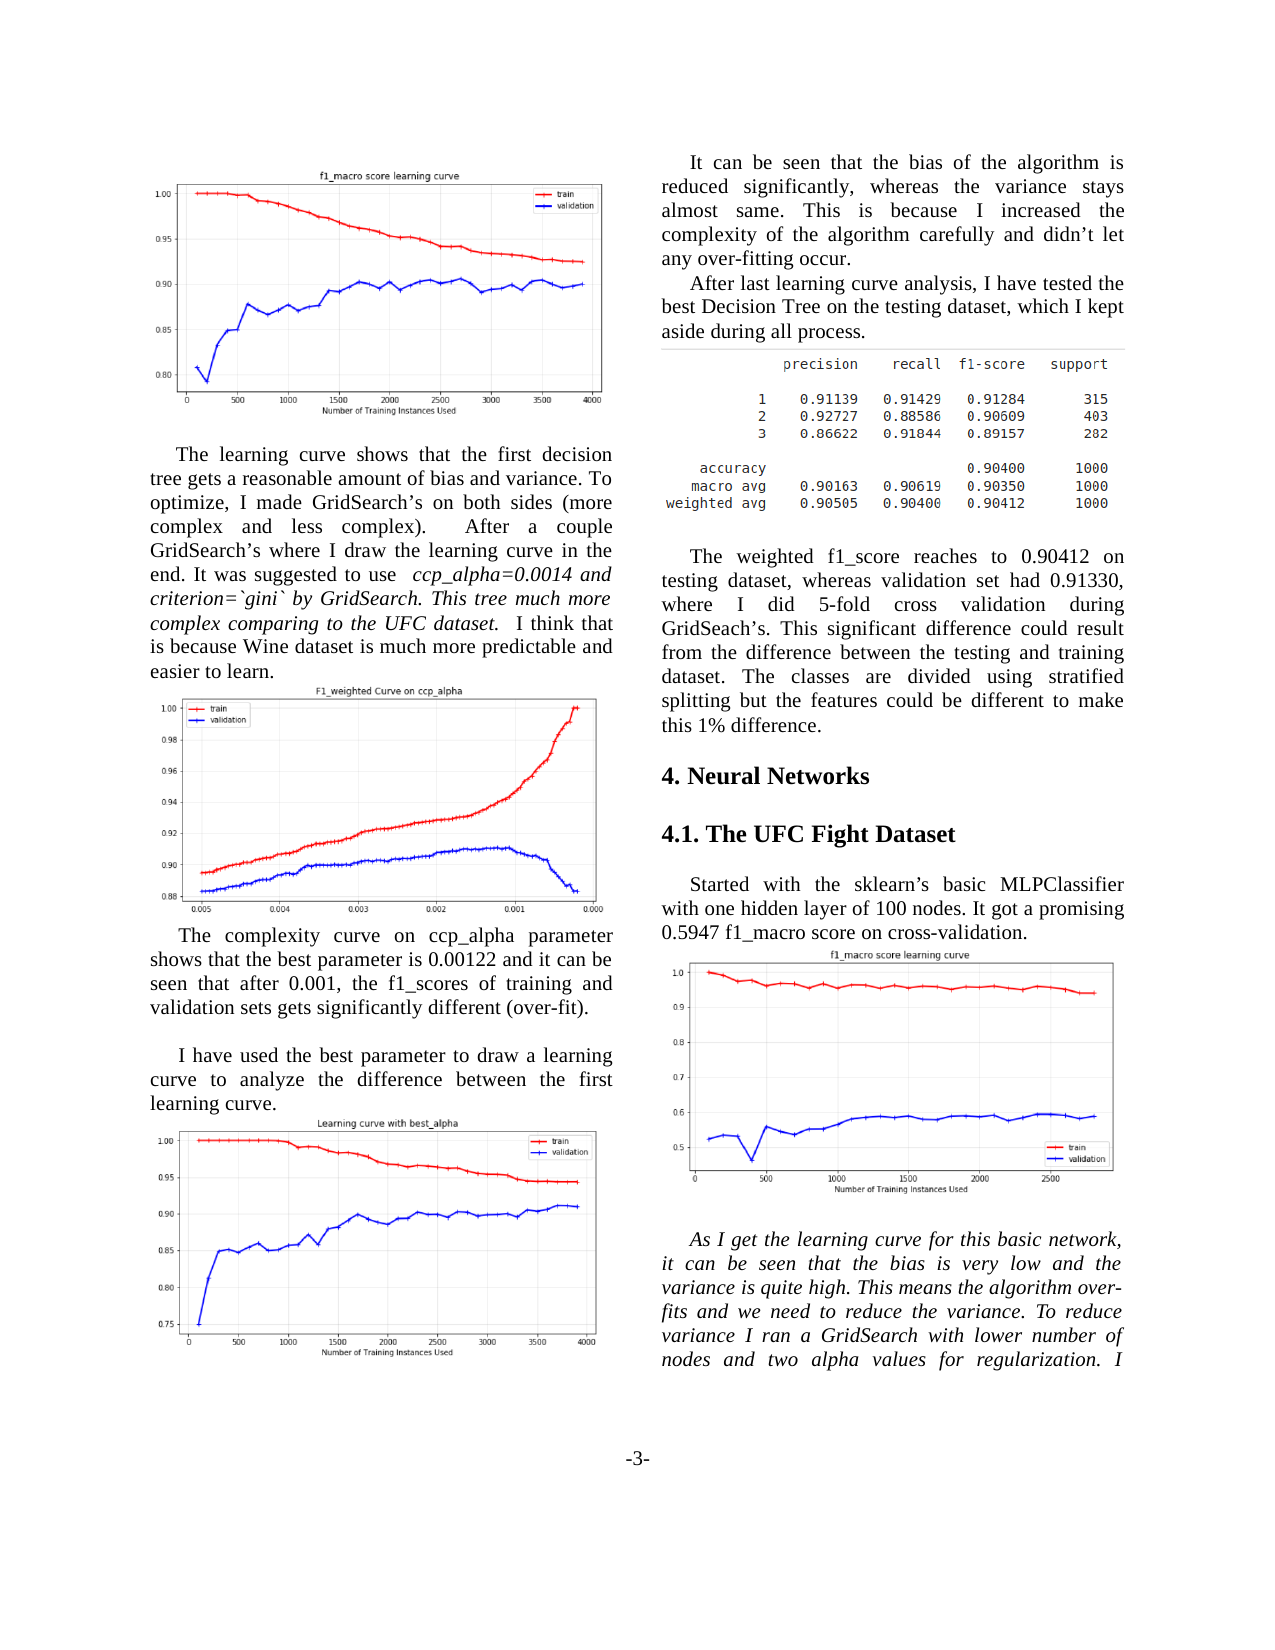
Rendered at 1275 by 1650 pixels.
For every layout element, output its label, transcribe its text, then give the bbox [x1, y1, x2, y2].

text The weighted f1_score reaches to 0.90412 on testing dataset, whereas validation set had 0.91330, where I did 5-fold cross validation during GridSeach’s. This significant difference could result from the difference between the testing and training dataset. The classes are divided using stratified splitting but the features could be different to make this 1% difference. [661, 544, 1125, 736]
subtitle 4. Neural Networks [661, 761, 1125, 789]
picture [661, 348, 1125, 520]
text It can be seen that the bias of the algorithm is reduced significantly, whereas the variance stays almost same. This is because I increased the complexity of the algorithm carefully and didn’t let any over-fitting occur. [661, 150, 1125, 270]
text The complexity curve on ccp_alpha parameter shows that the best parameter is 0.00122 and it can be seen that after 0.001, the f1_scores of training and validation sets gets significantly different (over-fit). [150, 923, 613, 1019]
subtitle 4.1. The UFC Fight Dataset [661, 819, 1125, 848]
text After last learning curve analysis, I have tested the best Decision Tree on the testing dataset, which I kept aside during all process. [661, 270, 1125, 342]
text As I get the learning curve for this basic network, it can be seen that the bias is very low and the variance is quite high. This means the algorithm over-fits and we need to reduce the variance. To reduce variance I ran a GridSearch with lower number of nodes and two alpha values for regularization. I [661, 1226, 1125, 1371]
text The learning curve shows that the first decision tree gets a reasonable amount of bias and variance. To optimize, I made GridSearch’s on both sides (more complex and less complex). After a couple GridSearch’s where I draw the learning curve in the end. It was suggested to use ccp_alpha=0.0014 and criterion=`gini` by GridSearch. This tree much more complex comparing to the UFC dataset. I think that is because Wine dataset is much more predictable and easier to learn. [150, 442, 613, 682]
picture [150, 682, 614, 923]
text Started with the sklearn’s basic MLPClassifier with one hidden layer of 100 nodes. It got a promising 0.5947 f1_macro score on cross-validation. [661, 872, 1125, 944]
picture [150, 1115, 614, 1363]
picture [150, 165, 614, 418]
picture [661, 946, 1125, 1198]
text I have used the best parameter to draw a learning curve to analyze the difference between the first learning curve. [150, 1043, 613, 1115]
